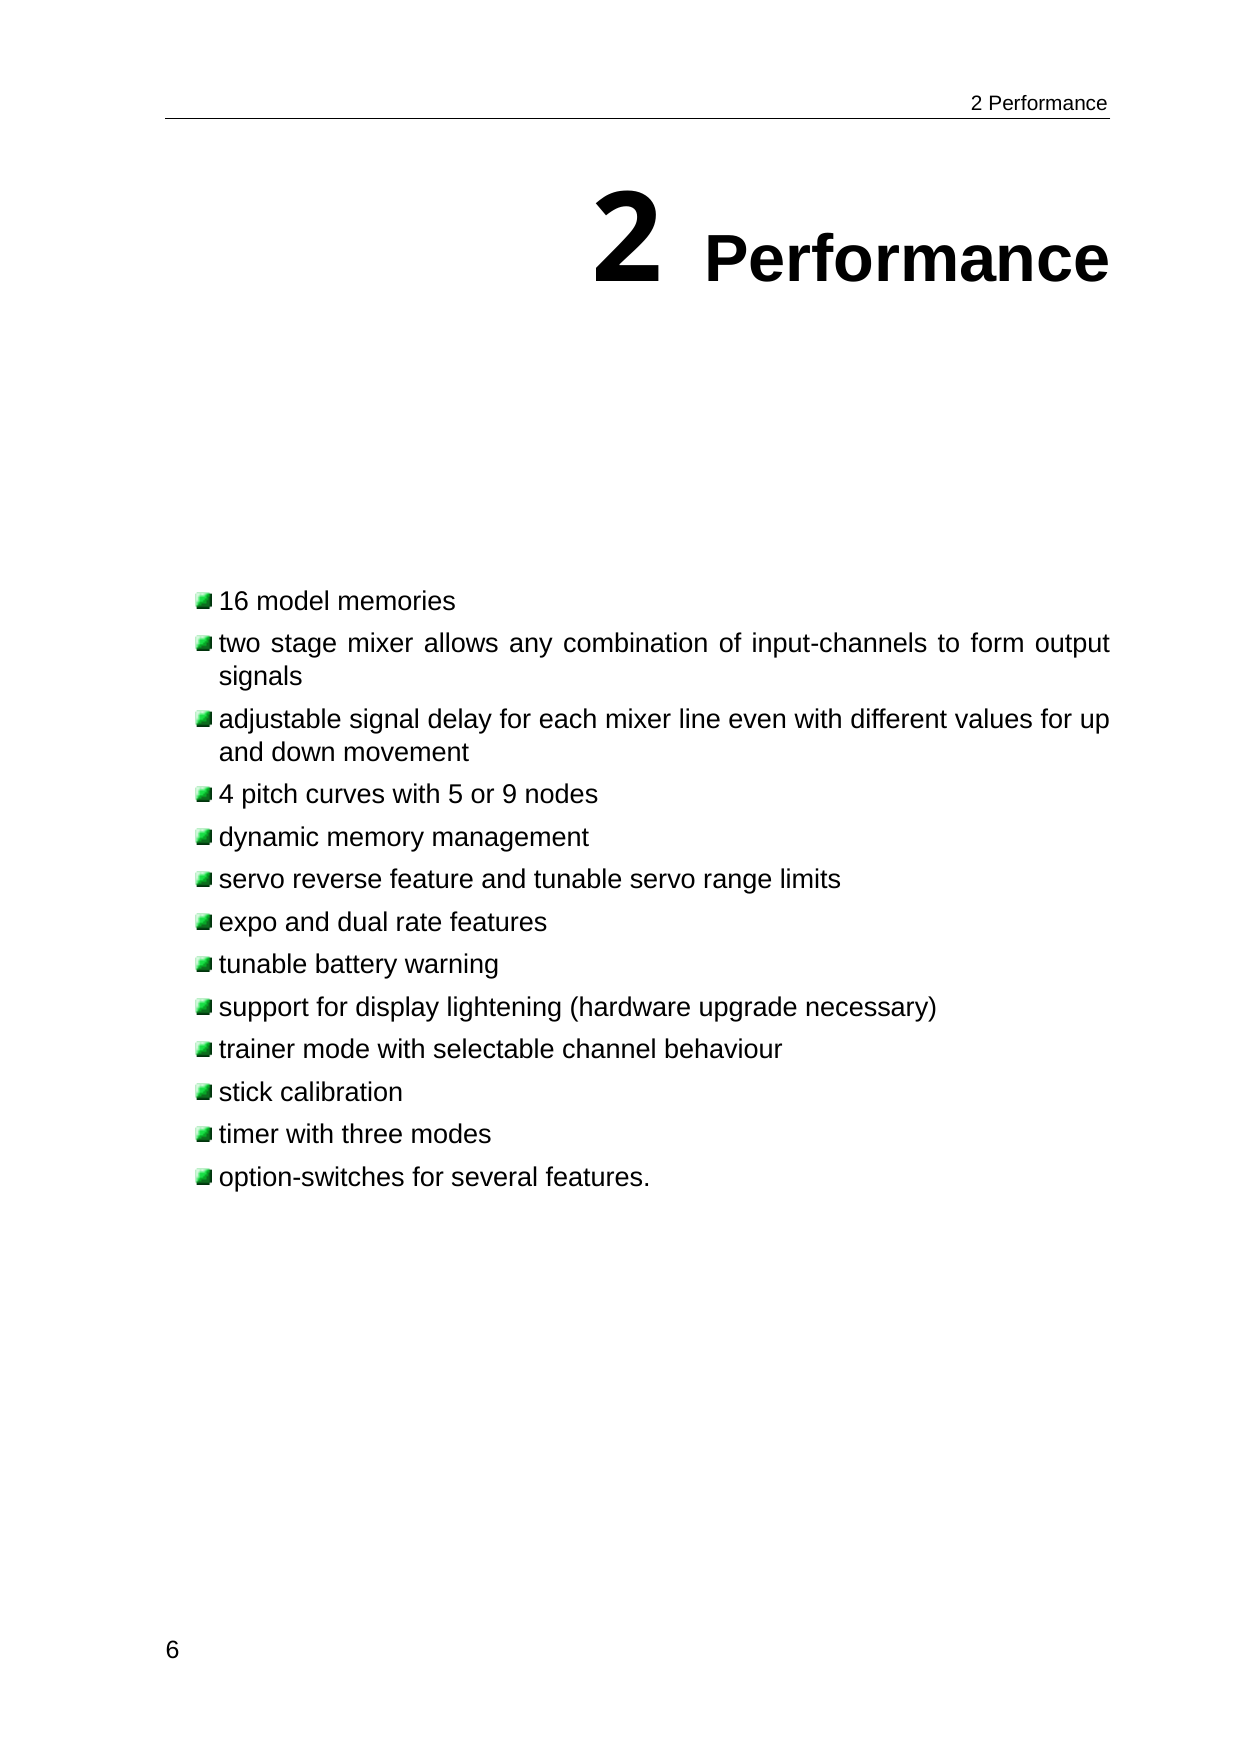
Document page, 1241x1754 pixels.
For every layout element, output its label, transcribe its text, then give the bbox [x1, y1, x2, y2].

picture [195, 956, 212, 972]
list expo and dual rate features [165, 906, 1110, 936]
picture [195, 913, 212, 930]
list option-switches for several features. [165, 1161, 1110, 1191]
picture [195, 1083, 212, 1100]
picture [195, 786, 212, 802]
list adjustable signal delay for each mixer line even with different values for up and down movement [165, 703, 1110, 766]
picture [195, 592, 212, 609]
list timer with three modes [165, 1119, 1110, 1149]
list stick calibration [165, 1076, 1110, 1106]
list two stage mixer allows any combination of input-channels to form output signals [165, 628, 1110, 691]
picture [195, 1126, 212, 1142]
list dynamic memory management [165, 821, 1110, 851]
list tunable battery warning [165, 949, 1110, 979]
picture [195, 1168, 212, 1185]
subtitle Performance [224, 147, 1110, 317]
list support for display lightening (hardware upgrade necessary) [165, 991, 1110, 1021]
list servo reverse feature and tunable servo range limits [165, 864, 1110, 894]
picture [195, 1041, 212, 1057]
list 4 pitch curves with 5 or 9 nodes [165, 779, 1110, 809]
list trainer mode with selectable channel behaviour [165, 1034, 1110, 1064]
list 16 model memories [165, 586, 1110, 616]
picture [195, 710, 212, 727]
picture [195, 828, 212, 845]
picture [195, 871, 212, 887]
picture [195, 998, 212, 1015]
picture [195, 635, 212, 651]
